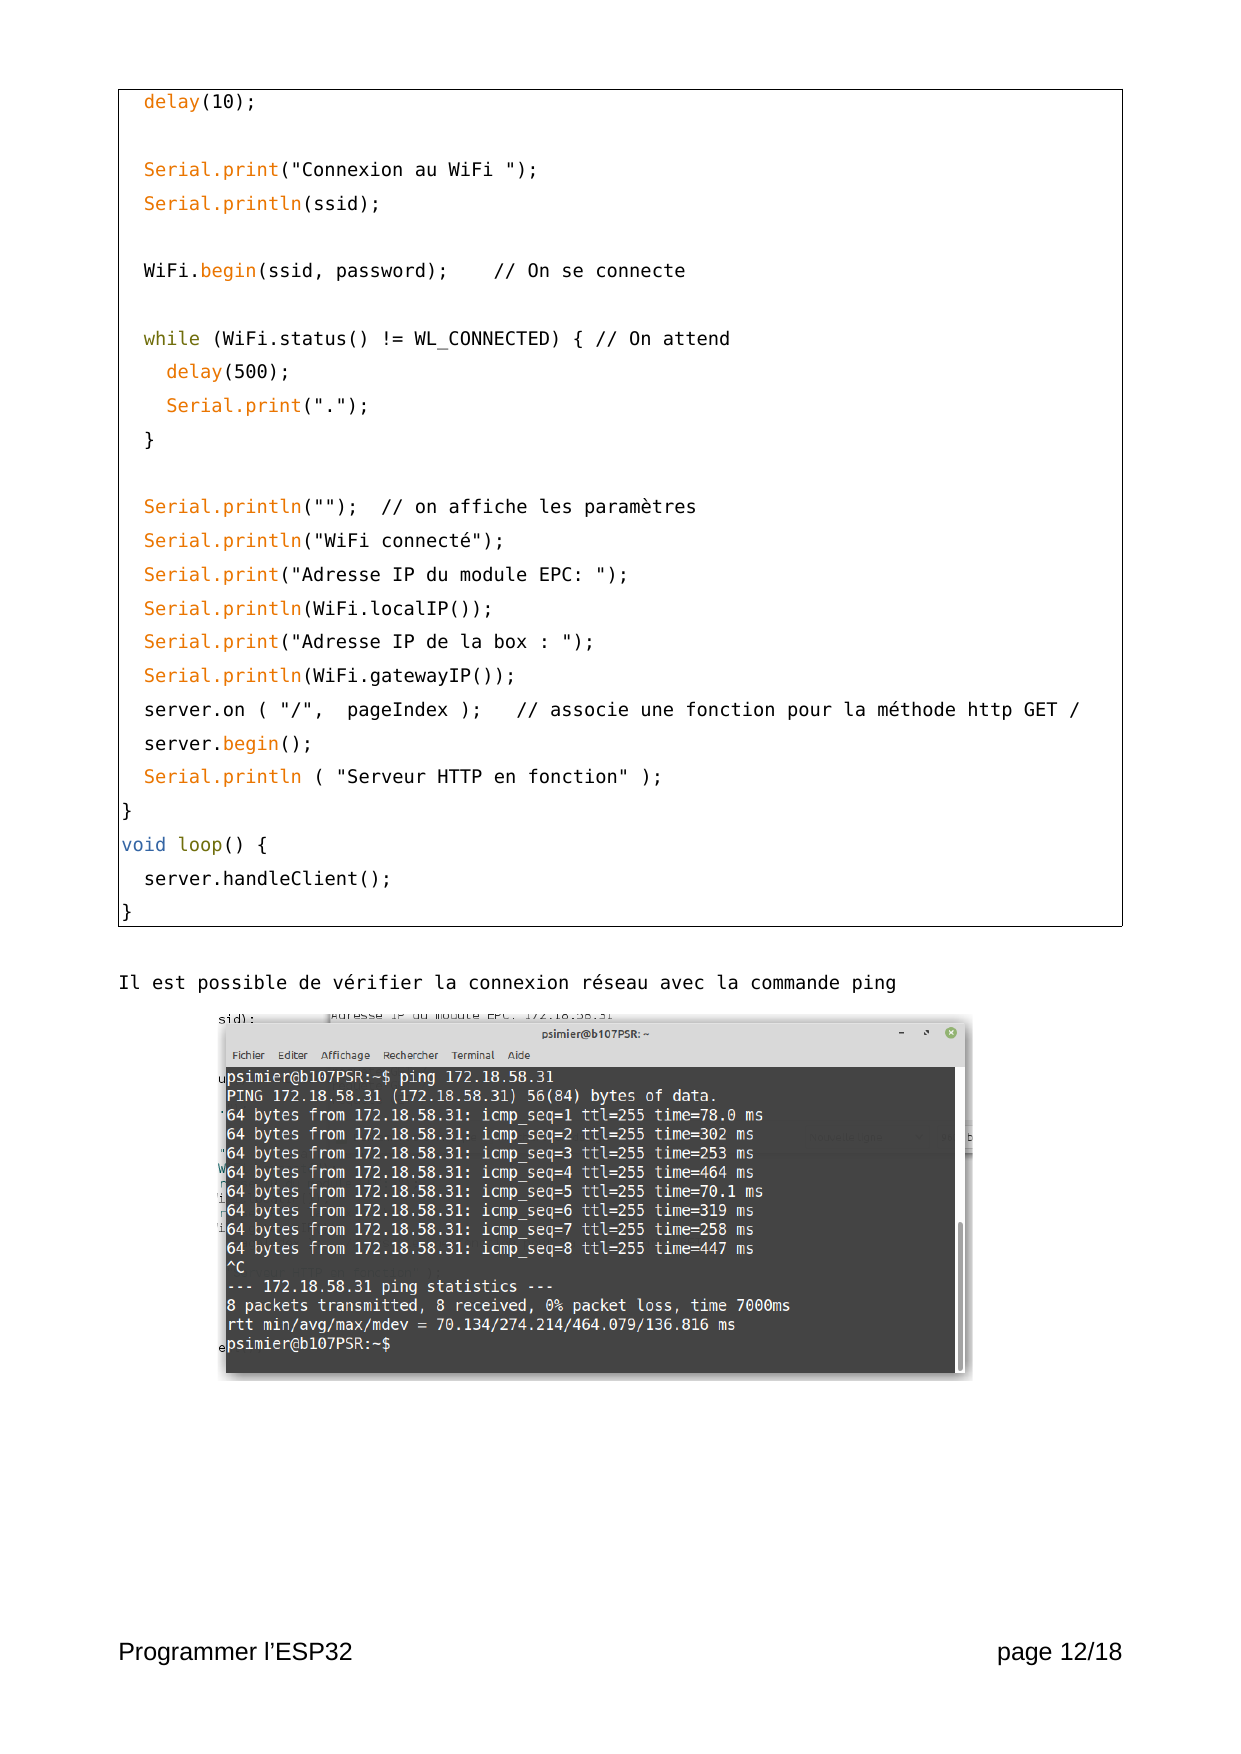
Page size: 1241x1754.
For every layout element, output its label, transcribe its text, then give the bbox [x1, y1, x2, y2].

text Serial.println(WiFi.localIP()); [119, 595, 1122, 620]
text Serial.print("Adresse IP du module EPC: "); [119, 561, 1122, 586]
text server.handleClient(); [119, 865, 1122, 890]
text Serial.println(""); // on affiche les paramètres [119, 493, 1122, 518]
text Il est possible de vérifier la connexion réseau avec la commande ping [118, 972, 1122, 994]
text } [119, 797, 1122, 822]
text Serial.print("Adresse IP de la box : "); [119, 628, 1122, 653]
text } [119, 898, 1122, 926]
text Serial.println("WiFi connecté"); [119, 527, 1122, 552]
text void loop() { [119, 831, 1122, 856]
text Serial.print("."); [119, 392, 1122, 417]
text WiFi.begin(ssid, password); // On se connecte [119, 257, 1122, 282]
text Serial.print("Connexion au WiFi "); [119, 156, 1122, 181]
text server.begin(); [119, 730, 1122, 755]
text delay(500); [119, 358, 1122, 383]
text Serial.println(ssid); [119, 190, 1122, 215]
text server.on ( "/", pageIndex ); // associe une fonction pour la méthode http GET / [119, 696, 1122, 721]
picture [217, 1014, 973, 1381]
text while (WiFi.status() != WL_CONNECTED) { // On attend [119, 325, 1122, 350]
text delay(10); [119, 90, 1122, 113]
text } [119, 426, 1122, 451]
text Serial.println ( "Serveur HTTP en fonction" ); [119, 763, 1122, 788]
text Serial.println(WiFi.gatewayIP()); [119, 662, 1122, 687]
